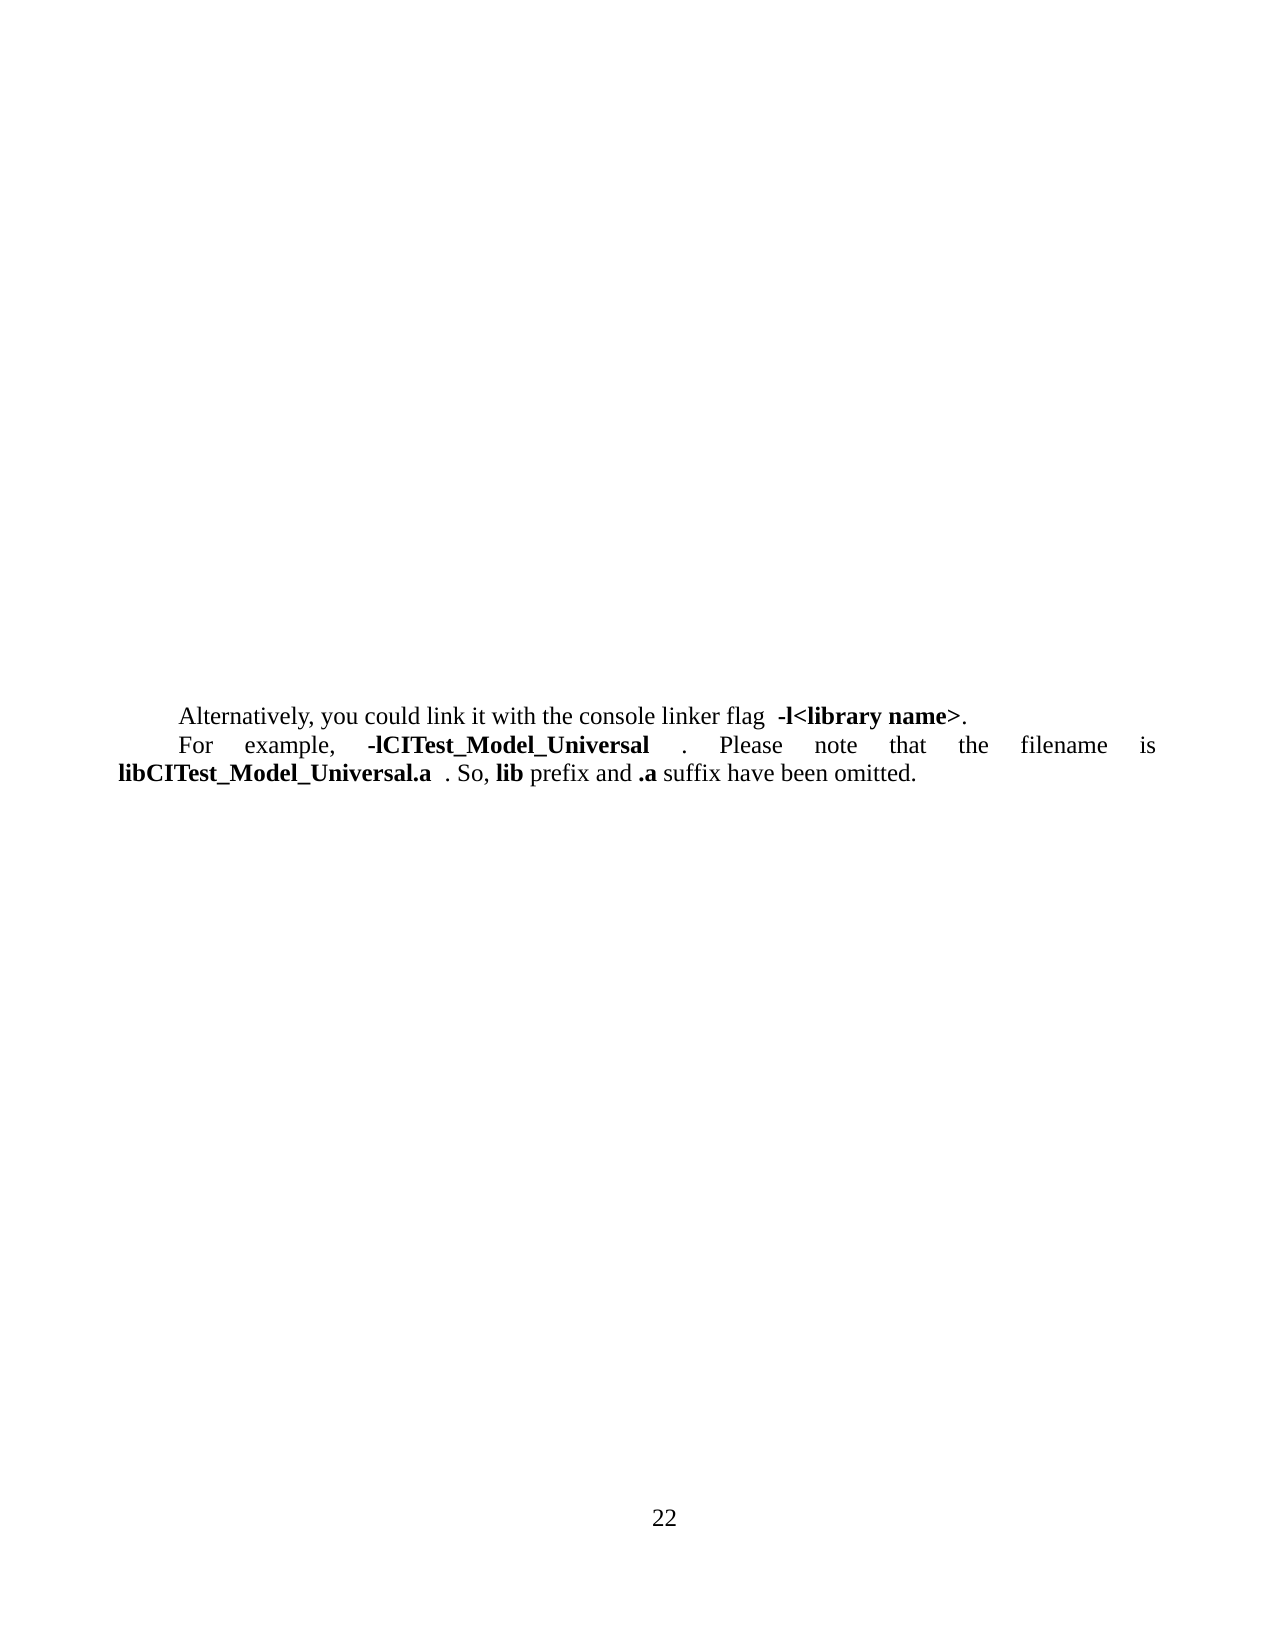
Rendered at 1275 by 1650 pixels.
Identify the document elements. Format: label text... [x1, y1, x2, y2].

text Alternatively, you could link it with the console linker flag -l<library name>. [118, 701, 1157, 730]
text For example, -lCITest_Model_Universal . Please note that the filename is libCITest_Model_Universal.a . So, lib prefix and .a suffix have been omitted. [118, 730, 1157, 787]
